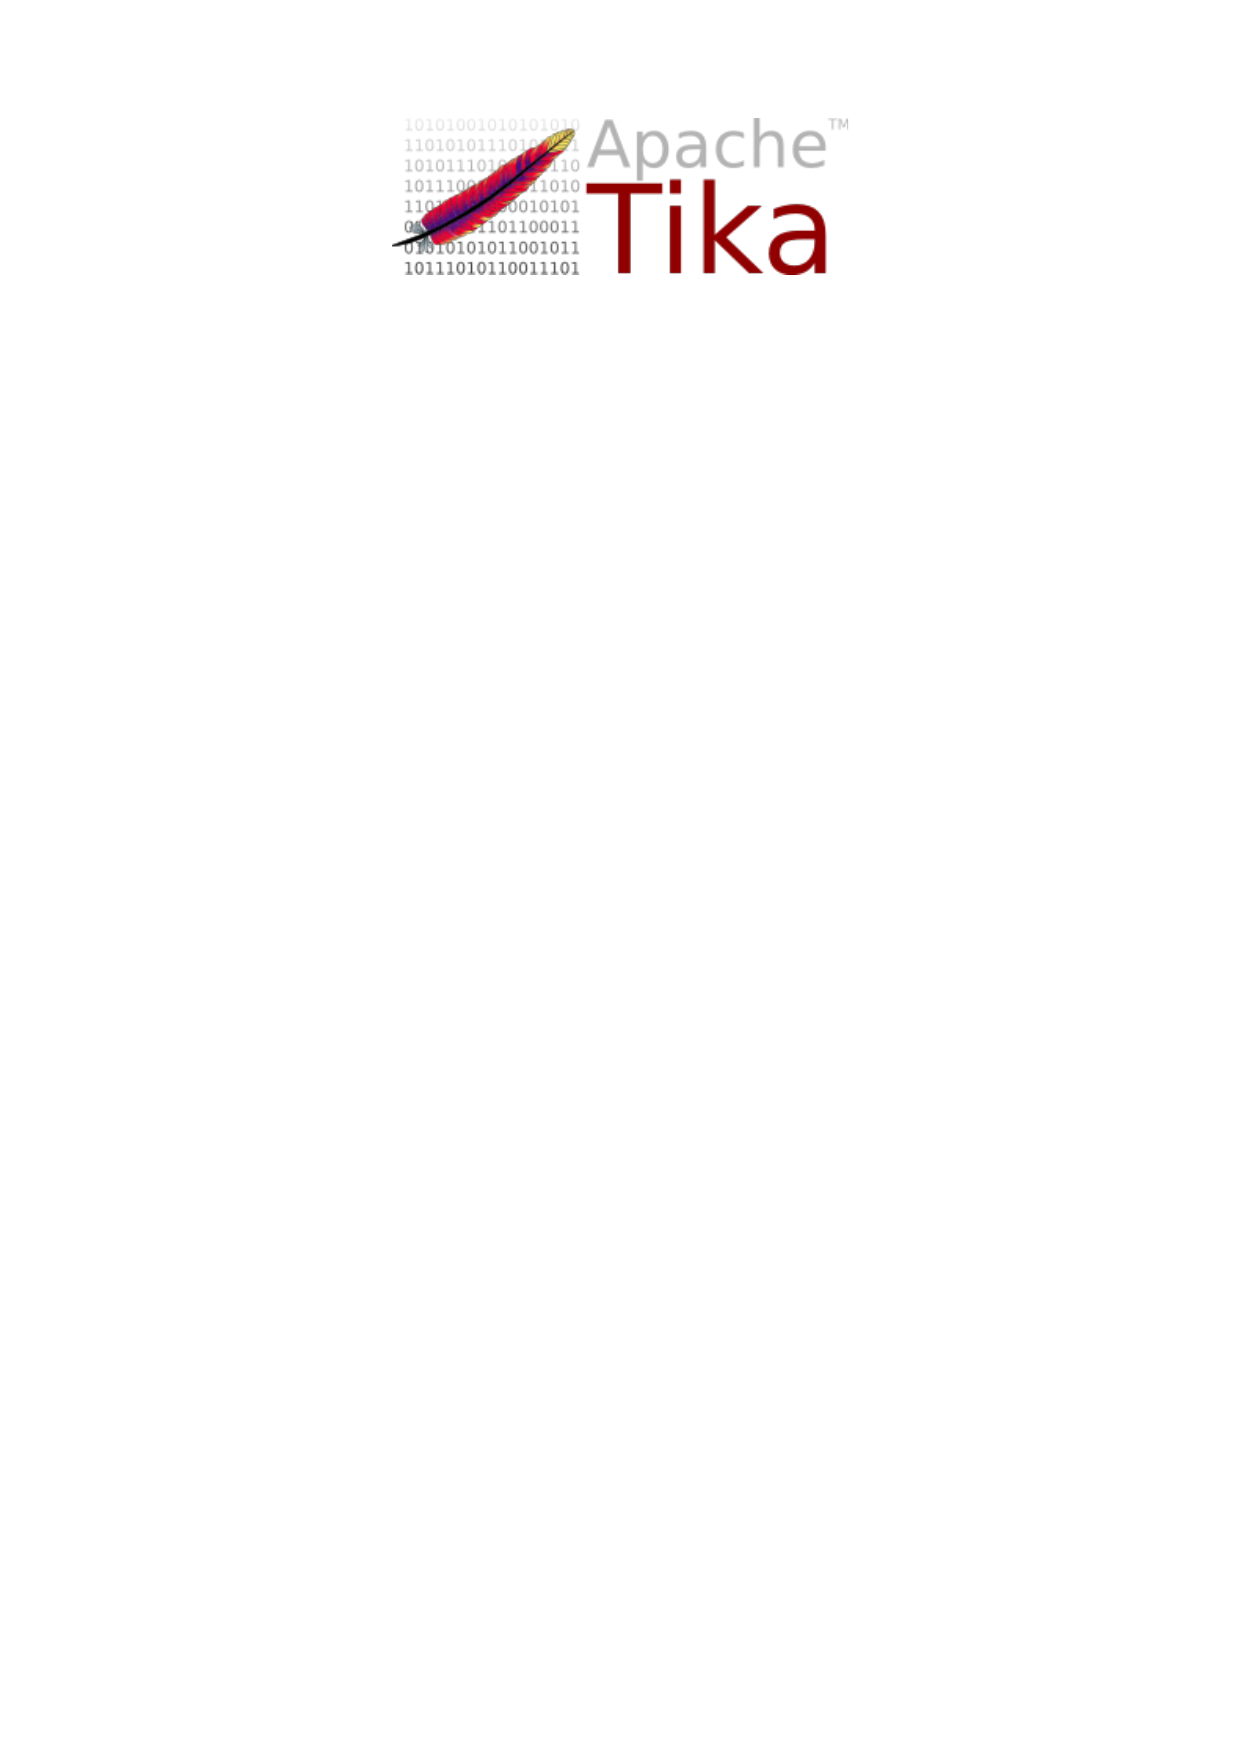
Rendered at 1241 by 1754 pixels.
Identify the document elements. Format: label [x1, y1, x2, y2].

picture [392, 118, 849, 275]
